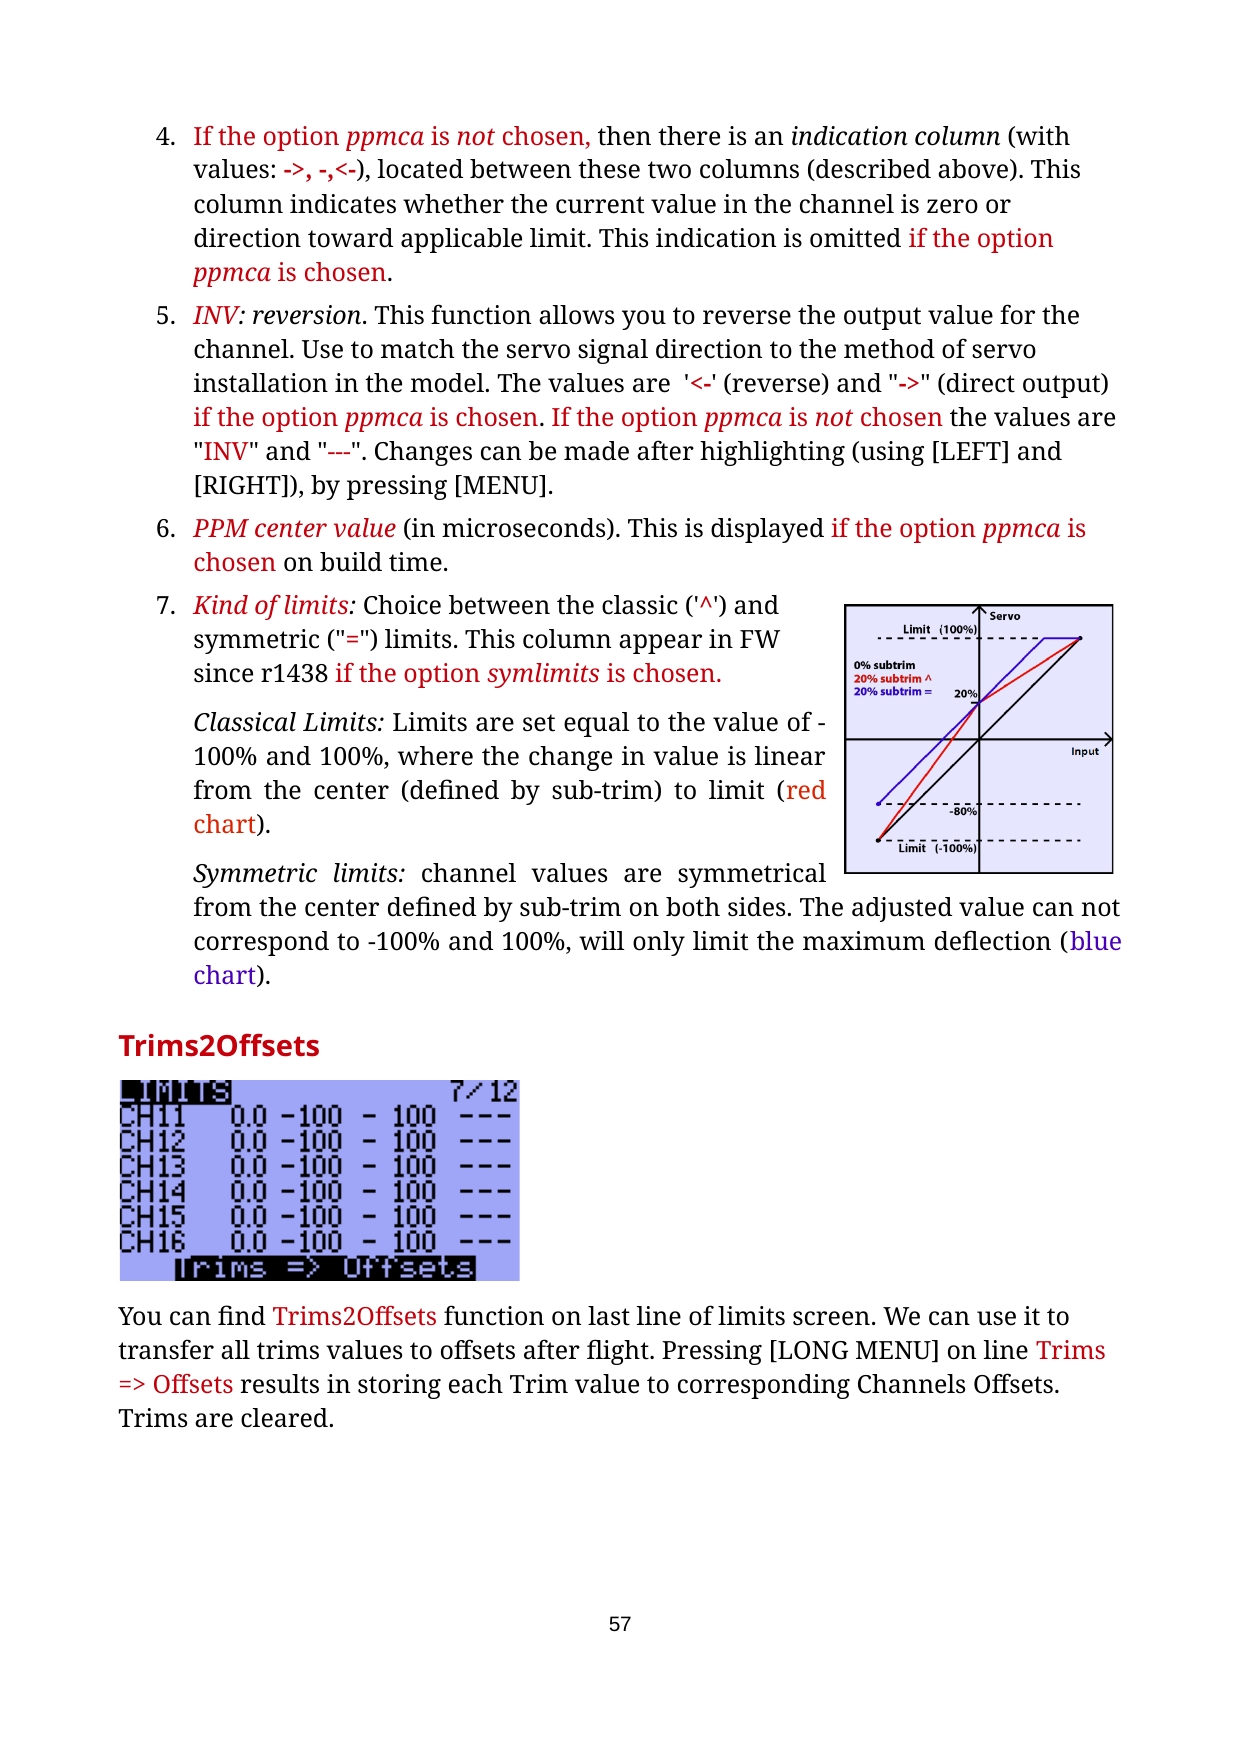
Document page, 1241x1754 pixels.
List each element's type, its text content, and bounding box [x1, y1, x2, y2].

picture [844, 604, 1114, 874]
list Classical Limits: Limits are set equal to the value of -100% and 100%, where the change in value is linear from the center (defined by sub-trim) to limit (red chart). [156, 704, 844, 841]
subtitle Trims2Offsets [118, 1026, 1122, 1065]
list If the option ppmca is not chosen, then there is an indication column (with values: ->, -,<-), located between these two columns (described above). This column indicates whether the current value in the channel is zero or direction toward applicable limit. This indication is omitted if the option ppmca is chosen. [156, 118, 1122, 288]
text You can find Trims2Offsets function on last line of limits screen. We can use it to transfer all trims values to offsets after flight. Pressing [LONG MENU] on line Trims => Offsets results in storing each Trim value to corresponding Channels Offsets. Trims are cleared. [118, 1078, 1122, 1435]
picture [119, 1080, 520, 1281]
list INV: reversion. This function allows you to reverse the output value for the channel. Use to match the servo signal direction to the method of servo installation in the model. The values ​​are '<-' (reverse) and "->" (direct output) if the option ppmca is chosen. If the option ppmca is not chosen the values are "INV" and "---". Changes can be made after highlighting (using [LEFT] and [RIGHT]), by pressing [MENU]. [156, 297, 1122, 502]
list Symmetric limits: channel values are symmetrical from the center defined by sub-trim on both sides. The adjusted value can not correspond to -100% and 100%, will only limit the maximum deflection (blue chart). [156, 856, 1122, 992]
list PPM center value (in microseconds). This is displayed if the option ppmca is chosen on build time. [156, 511, 1122, 579]
list Kind of limits: Choice between the classic ('^') and symmetric ("=") limits. This column appear in FW since r1438 if the option symlimits is chosen. [156, 587, 1122, 690]
